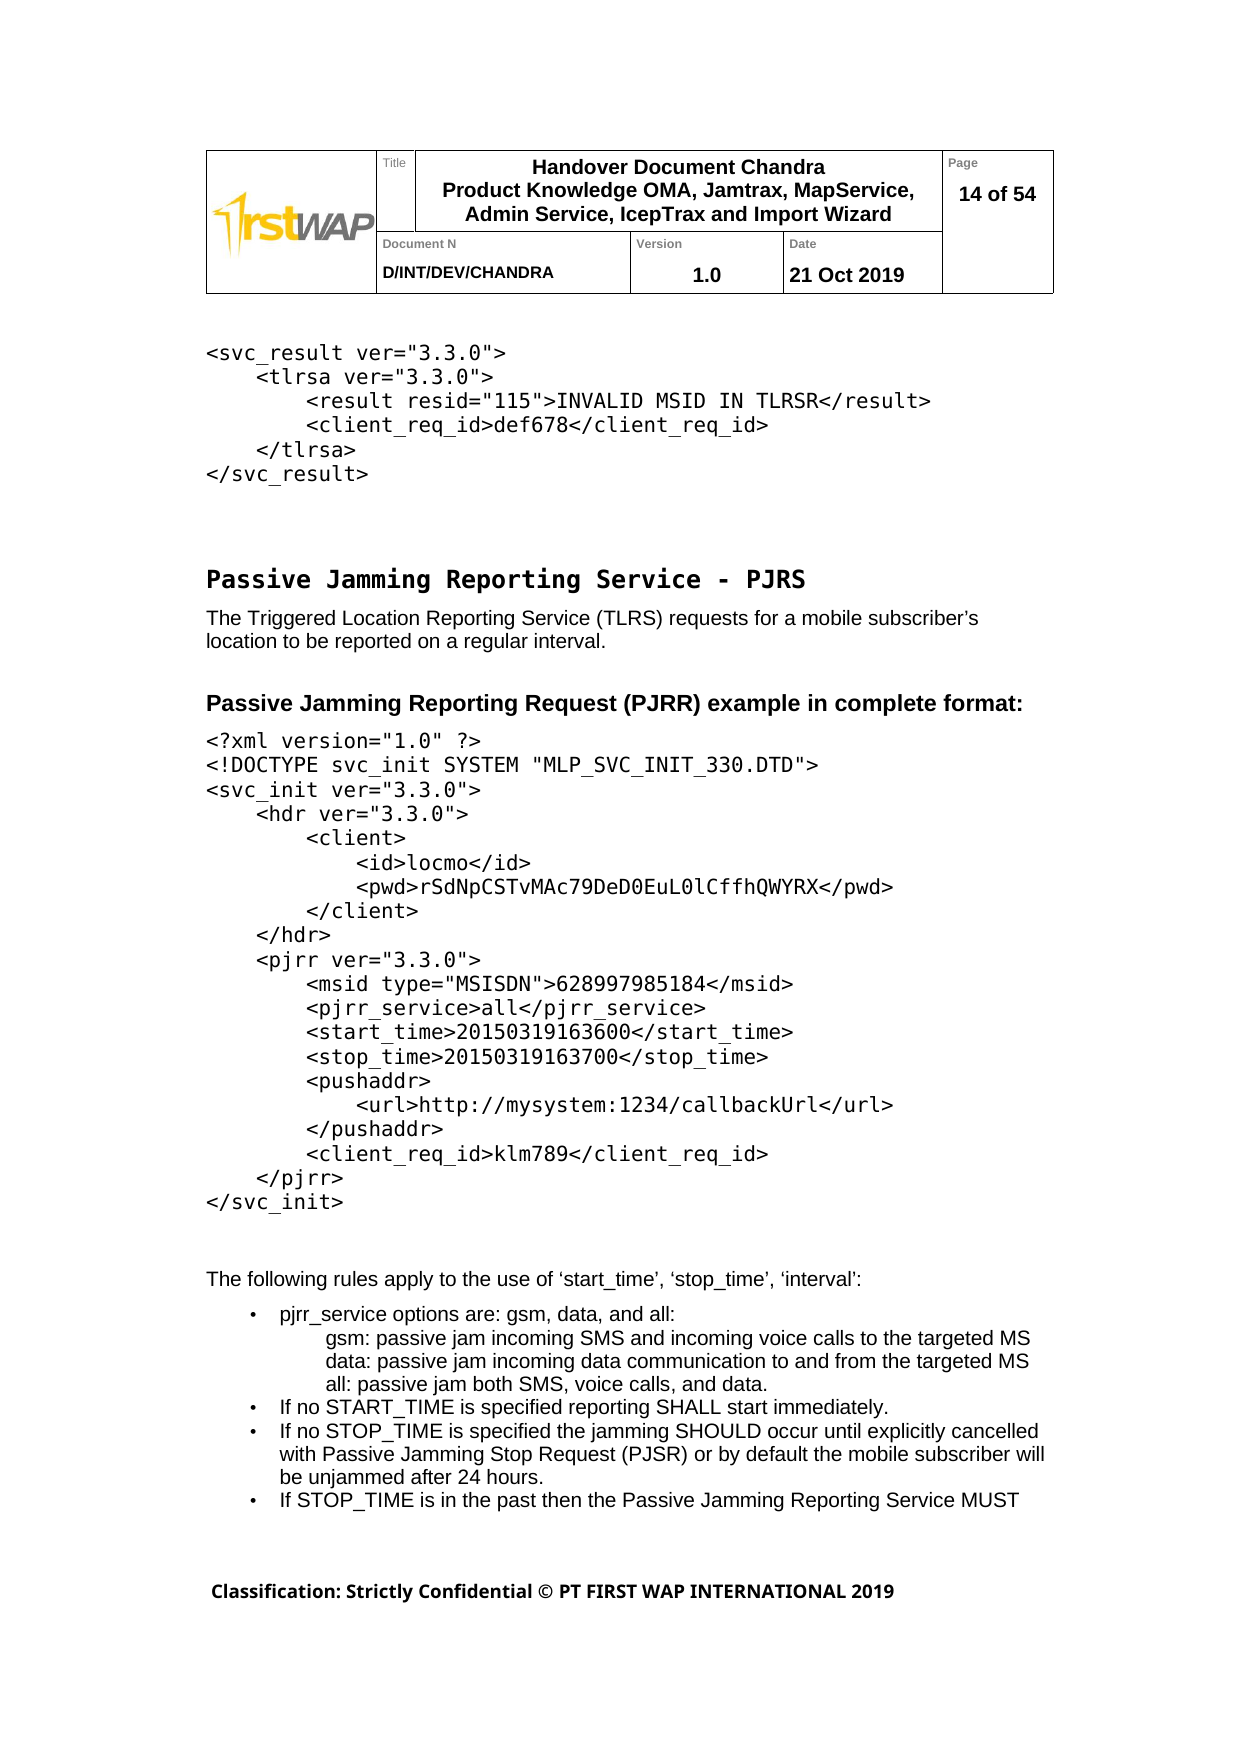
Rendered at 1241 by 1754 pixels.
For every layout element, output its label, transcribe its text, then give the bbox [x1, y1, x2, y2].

text <svc_result ver="3.3.0"> [206, 341, 1053, 365]
text <client_req_id>klm789</client_req_id> [206, 1142, 1053, 1166]
text <msid type="MSISDN">628997985184</msid> [206, 972, 1053, 996]
list If STOP_TIME is in the past then the Passive Jamming Reporting Service MUST [250, 1489, 1053, 1512]
list data: passive jam incoming data communication to and from the targeted MS [250, 1349, 1053, 1373]
text </tlrsa> [206, 438, 1053, 462]
text <tlrsa ver="3.3.0"> [206, 365, 1053, 389]
text </hdr> [206, 923, 1053, 948]
text <hdr ver="3.3.0"> [206, 802, 1053, 826]
text </client> [206, 899, 1053, 923]
text <client> [206, 826, 1053, 851]
subtitle Passive Jamming Reporting Service - PJRS [206, 565, 1053, 594]
text </pushaddr> [206, 1118, 1053, 1142]
list If no STOP_TIME is specified the jamming SHOULD occur until explicitly cancelled with Passive Jamming Stop Request (PJSR) or by default the mobile subscriber will be unjammed after 24 hours. [250, 1419, 1053, 1489]
text <result resid="115">INVALID MSID IN TLRSR</result> [206, 389, 1053, 413]
text The following rules apply to the use of ‘start_time’, ‘stop_time’, ‘interval’: [206, 1244, 1053, 1291]
picture [211, 191, 375, 259]
text <id>locmo</id> [206, 851, 1053, 875]
text <?xml version="1.0" ?> [206, 729, 1053, 753]
text <pjrr ver="3.3.0"> [206, 948, 1053, 972]
text <url>http://mysystem:1234/callbackUrl</url> [206, 1093, 1053, 1118]
text <!DOCTYPE svc_init SYSTEM "MLP_SVC_INIT_330.DTD"> [206, 753, 1053, 778]
text <pwd>rSdNpCSTvMAc79DeD0EuL0lCffhQWYRX</pwd> [206, 875, 1053, 899]
text </svc_result> [206, 462, 1053, 486]
text <pushaddr> [206, 1069, 1053, 1093]
list pjrr_service options are: gsm, data, and all: [250, 1303, 1053, 1326]
list If no START_TIME is specified reporting SHALL start immediately. [250, 1396, 1053, 1419]
text <client_req_id>def678</client_req_id> [206, 413, 1053, 438]
text The Triggered Location Reporting Service (TLRS) requests for a mobile subscriber’s location to be reported on a regular interval. [206, 607, 1053, 653]
text <svc_init ver="3.3.0"> [206, 778, 1053, 802]
subtitle Passive Jamming Reporting Request (PJRR) example in complete format: [206, 691, 1053, 717]
list gsm: passive jam incoming SMS and incoming voice calls to the targeted MS [250, 1326, 1053, 1349]
text <stop_time>20150319163700</stop_time> [206, 1045, 1053, 1069]
text </svc_init> [206, 1190, 1053, 1215]
list all: passive jam both SMS, voice calls, and data. [250, 1373, 1053, 1396]
text </pjrr> [206, 1166, 1053, 1190]
text <pjrr_service>all</pjrr_service> [206, 996, 1053, 1021]
text <start_time>20150319163600</start_time> [206, 1021, 1053, 1045]
